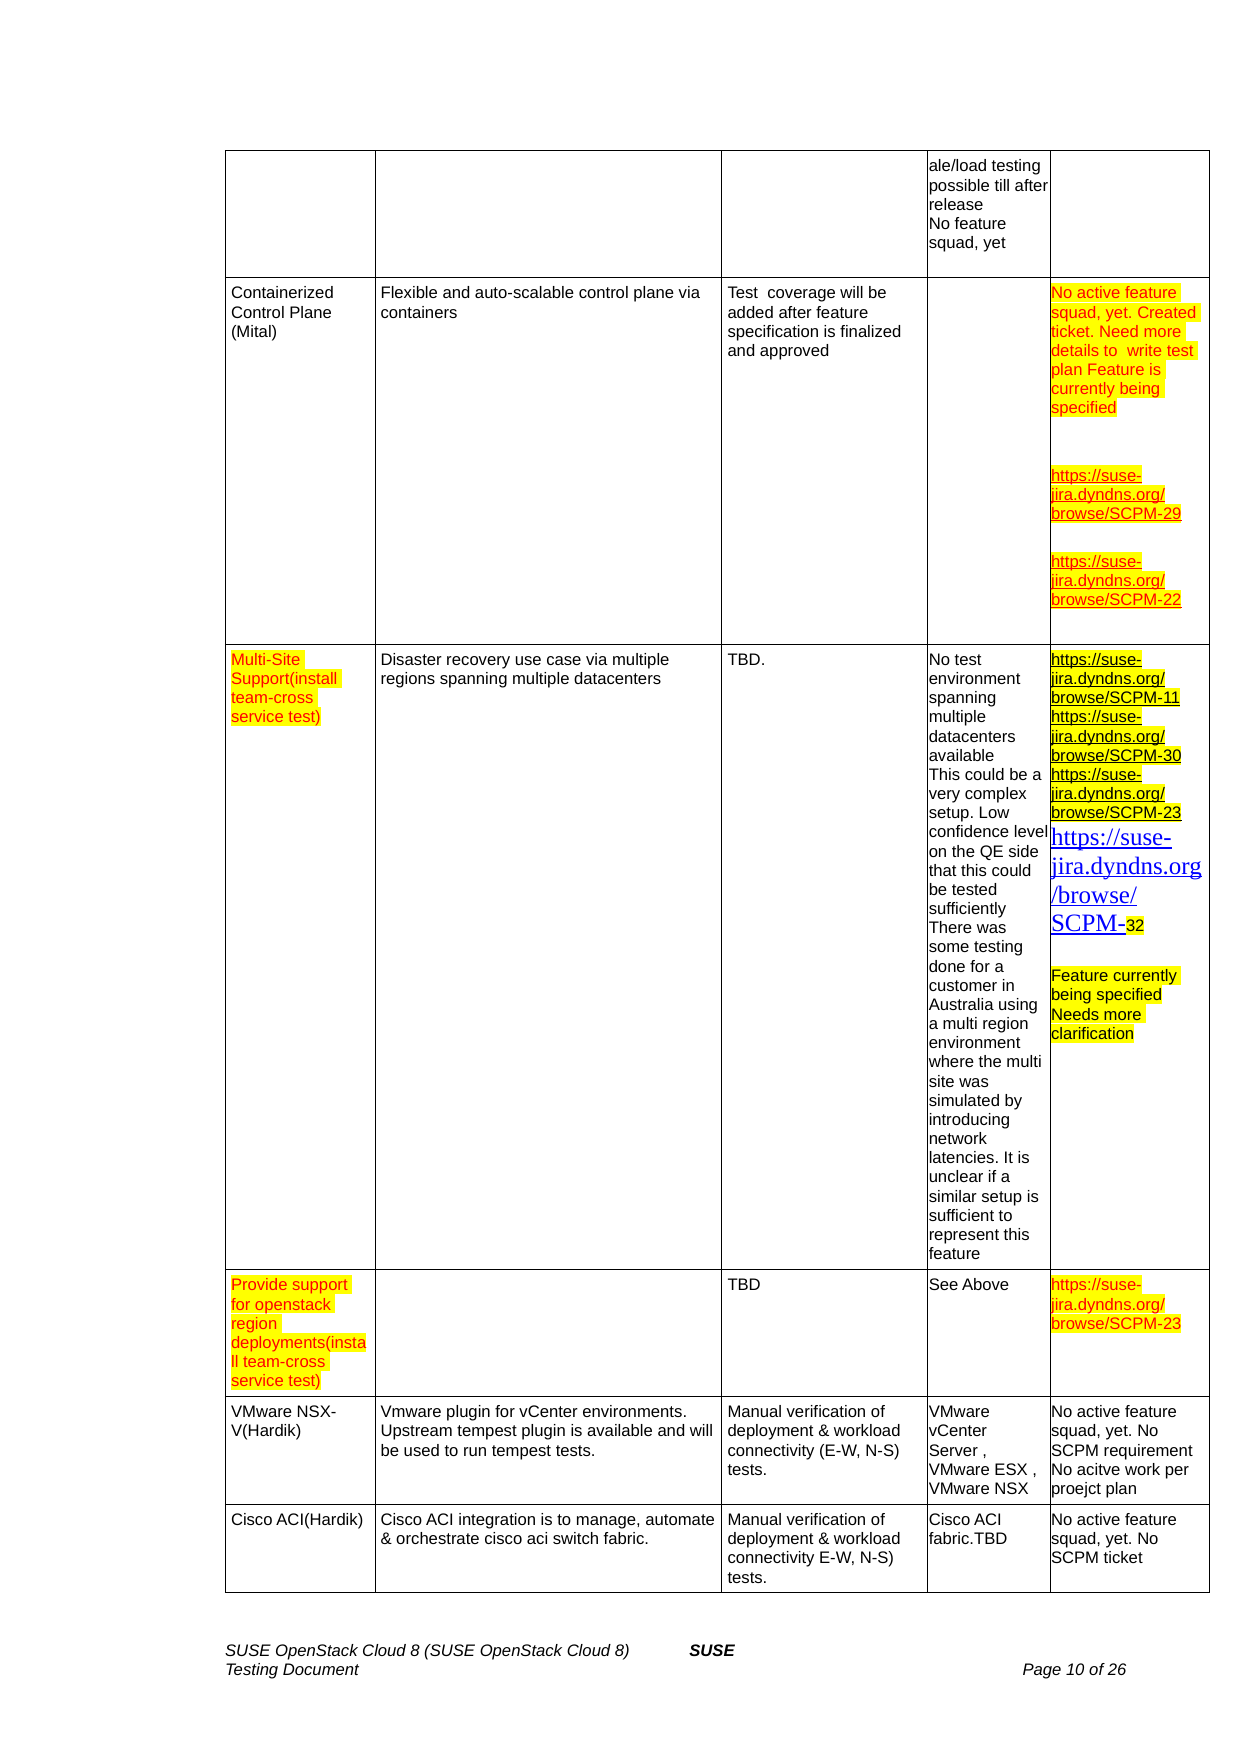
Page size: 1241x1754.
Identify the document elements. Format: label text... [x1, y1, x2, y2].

table_cell Vmware plugin for vCenter environments. Upstream tempest plugin is available and will be used to run tempest tests. [376, 1397, 721, 1504]
table_cell [376, 151, 721, 277]
table_cell Multi-Site Support(install team-cross service test) [226, 645, 375, 1269]
table_cell [1051, 151, 1209, 277]
table_cell https://suse-jira.dyndns.org/browse/SCPM-23 [1051, 1270, 1209, 1396]
table_cell Disaster recovery use case via multiple regions spanning multiple datacenters [376, 645, 721, 1269]
table_cell No active feature squad, yet. No SCPM ticket [1051, 1505, 1209, 1592]
table_cell https://suse-jira.dyndns.org/browse/SCPM-11 https://suse-jira.dyndns.org/browse/SCPM-30 https://suse-jira.dyndns.org/browse/SCPM-23 https://suse-jira.dyndns.org/browse/SCPM-32 Feature currently being specified Needs more clarification [1051, 645, 1209, 1269]
table_cell TBD. [722, 645, 927, 1269]
table_cell Flexible and auto-scalable control plane via containers [376, 278, 721, 643]
table_cell Cisco ACI integration is to manage, automate & orchestrate cisco aci switch fabric. [376, 1505, 721, 1592]
table_cell Manual verification of deployment & workload connectivity (E-W, N-S) tests. [722, 1397, 927, 1504]
table_cell VMware NSX-V(Hardik) [226, 1397, 375, 1504]
table_cell Containerized Control Plane (Mital) [226, 278, 375, 643]
table_cell See Above [928, 1270, 1050, 1396]
table_cell [226, 151, 375, 277]
table_cell TBD [722, 1270, 927, 1396]
table_cell [928, 278, 1050, 643]
table_cell Test coverage will be added after feature specification is finalized and approved [722, 278, 927, 643]
table_cell [722, 151, 927, 277]
table_cell [376, 1270, 721, 1396]
table_cell Cisco ACI(Hardik) [226, 1505, 375, 1592]
table_cell VMware vCenter Server , VMware ESX , VMware NSX [928, 1397, 1050, 1504]
table_cell Cisco ACI fabric.TBD [928, 1505, 1050, 1592]
table_cell No test environment spanning multiple datacenters available This could be a very complex setup. Low confidence level on the QE side that this could be tested sufficiently There was some testing done for a customer in Australia using a multi region environment where the multi site was simulated by introducing network latencies. It is unclear if a similar setup is sufficient to represent this feature [928, 645, 1050, 1269]
table_cell No active feature squad, yet. Created ticket. Need more details to write test plan Feature is currently being specified https://suse-jira.dyndns.org/browse/SCPM-29 https://suse-jira.dyndns.org/browse/SCPM-22 [1051, 278, 1209, 643]
table_cell ale/load testing possible till after release No feature squad, yet [928, 151, 1050, 277]
table_cell Provide support for openstack region deployments(install team-cross service test) [226, 1270, 375, 1396]
table_cell No active feature squad, yet. No SCPM requirement No acitve work per proejct plan [1051, 1397, 1209, 1504]
table_cell Manual verification of deployment & workload connectivity E-W, N-S) tests. [722, 1505, 927, 1592]
